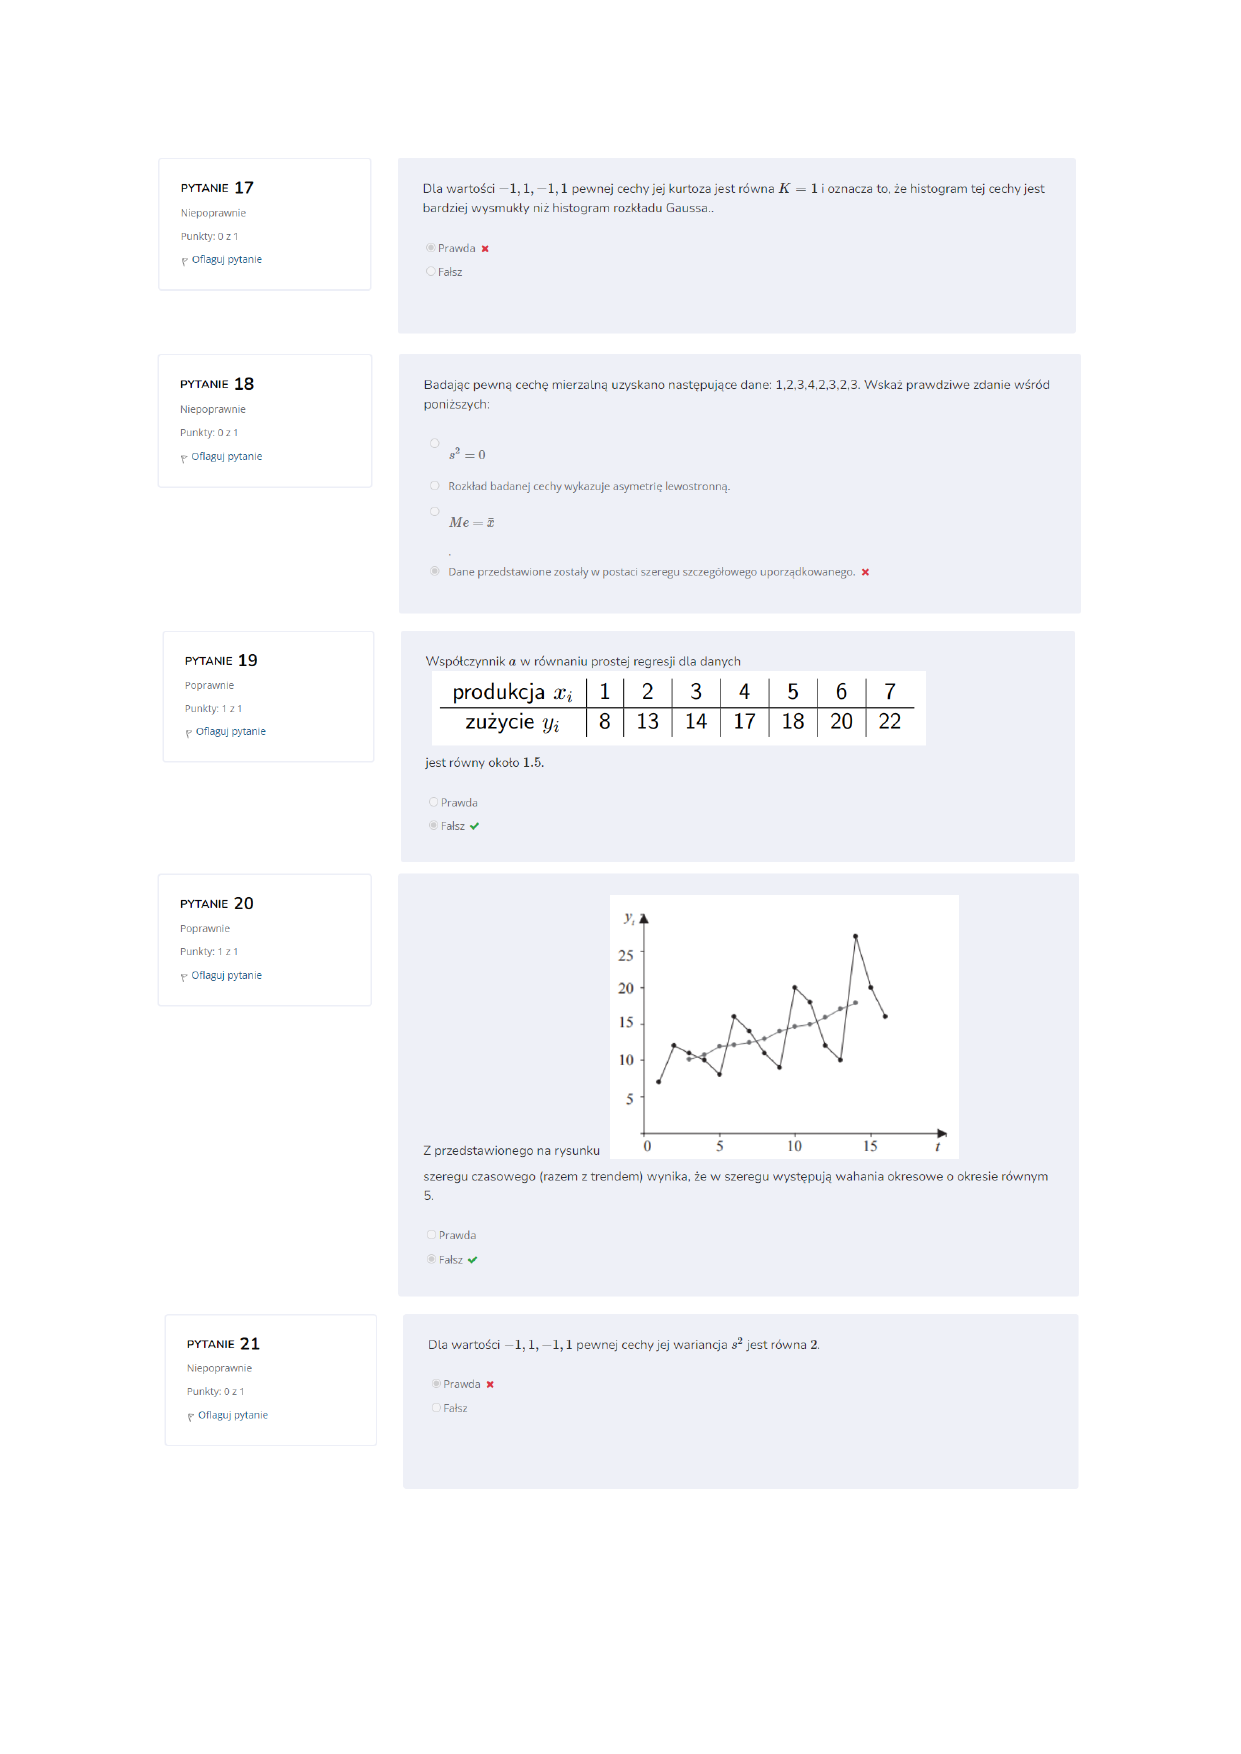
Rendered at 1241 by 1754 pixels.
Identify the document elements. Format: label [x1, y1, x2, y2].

picture [150, 1307, 1091, 1499]
picture [150, 872, 1091, 1304]
picture [150, 347, 1091, 619]
picture [150, 622, 1091, 869]
picture [150, 150, 1091, 344]
